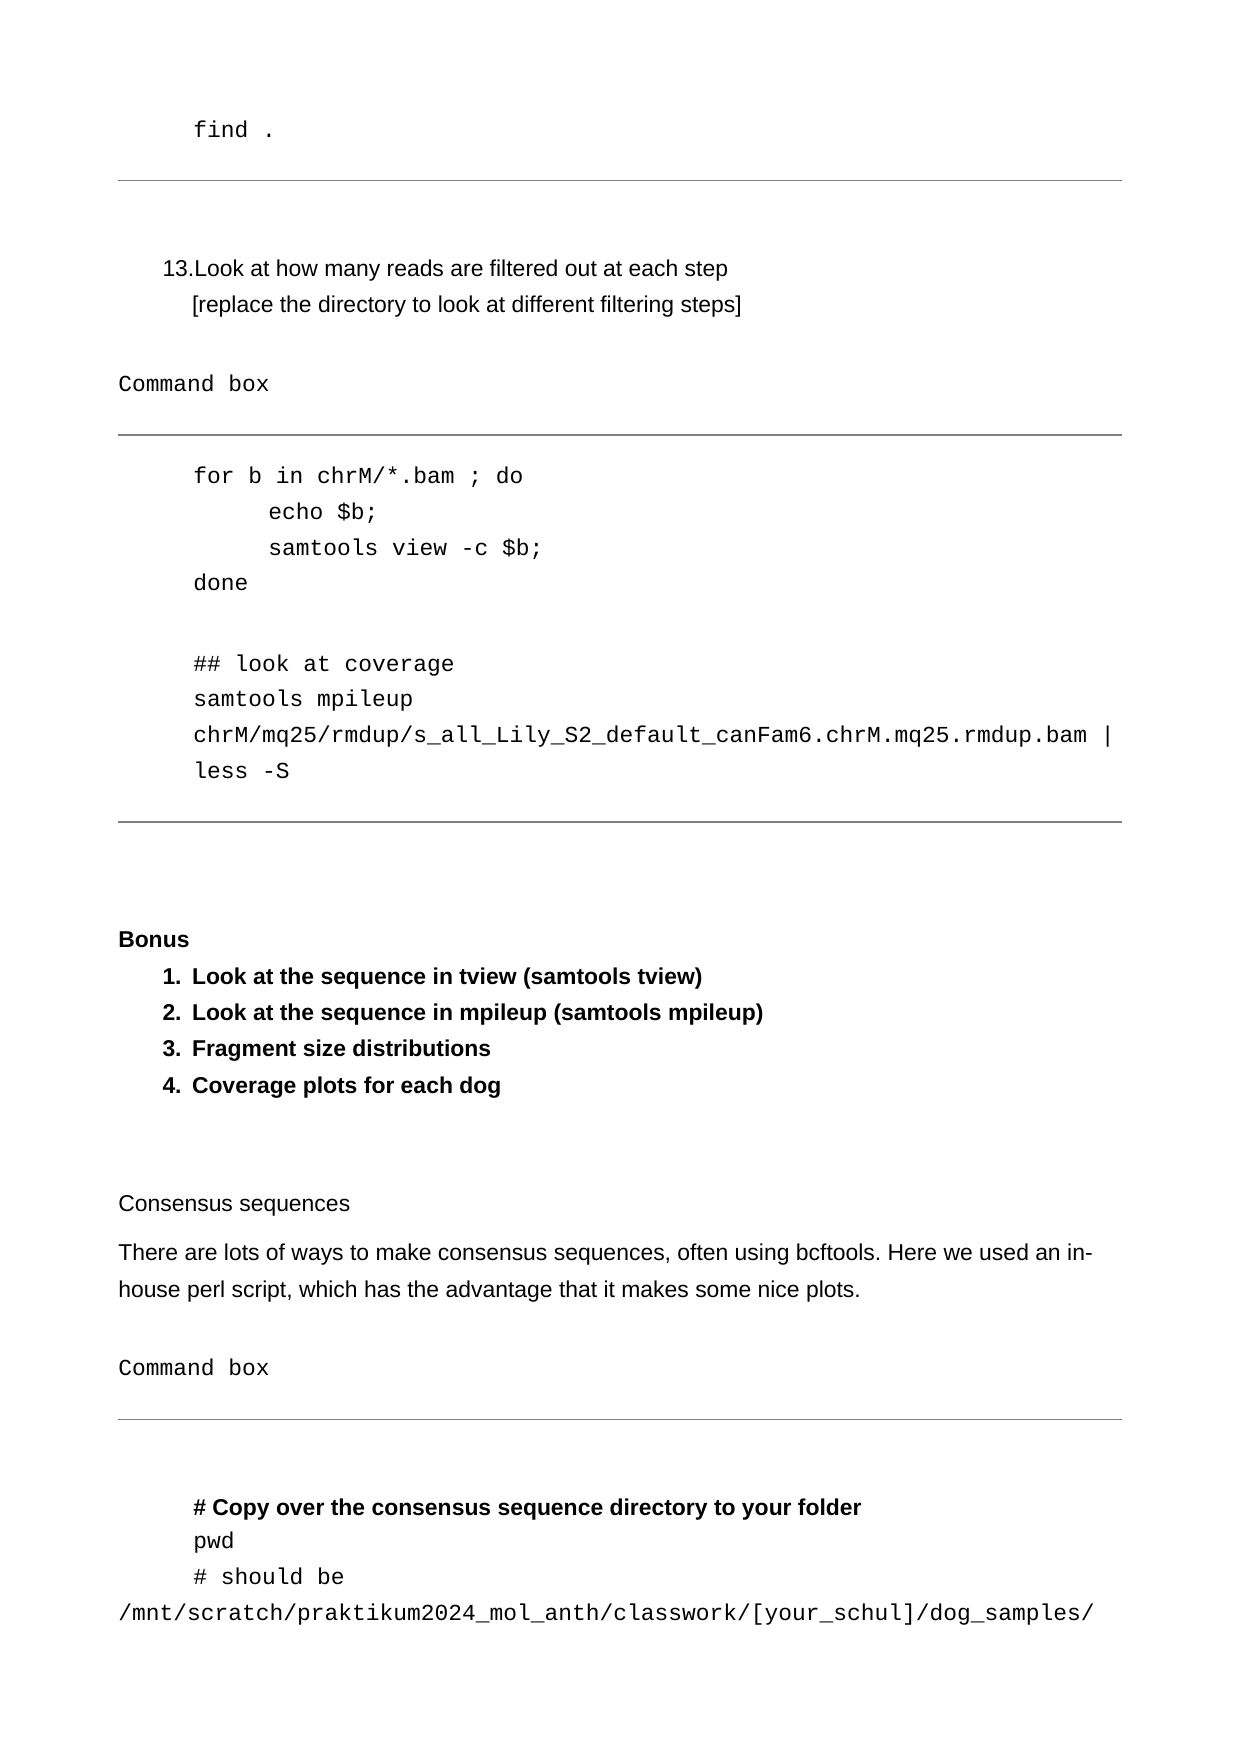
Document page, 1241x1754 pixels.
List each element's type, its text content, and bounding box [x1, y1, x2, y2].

text samtools view -c $b; [193, 536, 1122, 562]
list Look at the sequence in tview (samtools tview) [162, 963, 1122, 989]
text for b in chrM/*.bam ; do [118, 464, 1122, 490]
text There are lots of ways to make consensus sequences, often using bcftools. Here we used an in-house perl script, which has the advantage that it makes some nice plots. [118, 1239, 1122, 1302]
text Command box [118, 1357, 1122, 1383]
text done [193, 572, 1122, 597]
text ## look at coverage [193, 652, 1122, 678]
text # Copy over the consensus sequence directory to your folder [118, 1493, 1122, 1520]
text samtools mpileup chrM/mq25/rmdup/s_all_Lily_S2_default_canFam6.chrM.mq25.rmdup.bam | less -S [193, 688, 1122, 785]
text Bonus [118, 926, 1122, 953]
list Look at the sequence in mpileup (samtools mpileup) [162, 999, 1122, 1025]
text pwd [118, 1530, 1122, 1556]
list Look at how many reads are filtered out at each step [replace the directory to look at different filtering steps] [162, 255, 1122, 318]
text find . [118, 118, 1122, 144]
text Command box [118, 372, 1122, 398]
subtitle Consensus sequences [118, 1190, 1122, 1217]
text echo $b; [193, 500, 1122, 526]
text # should be /mnt/scratch/praktikum2024_mol_anth/classwork/[your_schul]/dog_samples/ [118, 1566, 1122, 1627]
list Fragment size distributions [162, 1035, 1122, 1062]
list Coverage plots for each dog [162, 1072, 1122, 1098]
